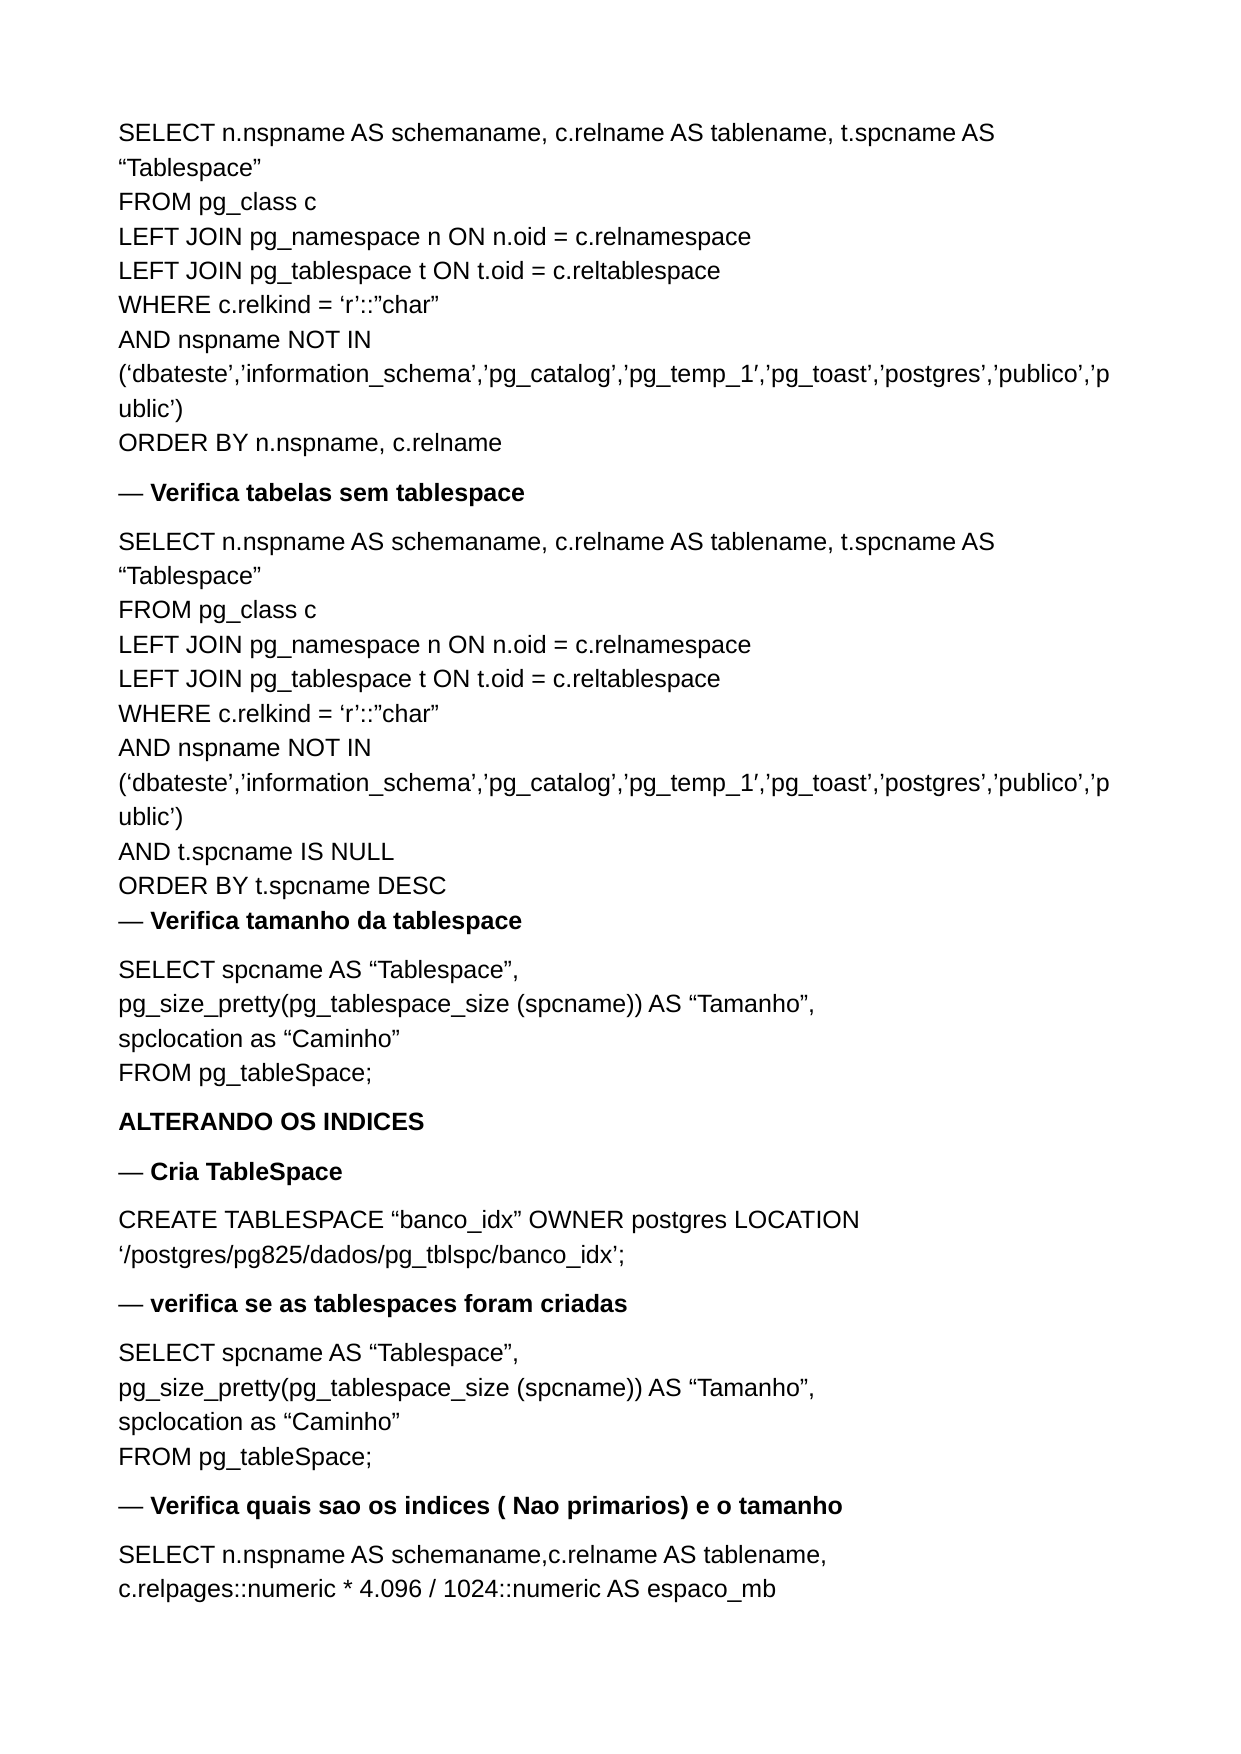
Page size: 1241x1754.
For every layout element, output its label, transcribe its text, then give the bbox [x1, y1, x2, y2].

text SELECT n.nspname AS schemaname, c.relname AS tablename, t.spcname AS “Tablespace” FROM pg_class c LEFT JOIN pg_namespace n ON n.oid = c.relnamespace LEFT JOIN pg_tablespace t ON t.oid = c.reltablespace WHERE c.relkind = ‘r’::”char” AND nspname NOT IN (‘dbateste’,’information_schema’,’pg_catalog’,’pg_temp_1′,’pg_toast’,’postgres’,’publico’,’public’) AND t.spcname IS NULL ORDER BY t.spcname DESC — Verifica tamanho da tablespace [118, 527, 1122, 934]
text SELECT spcname AS “Tablespace”, pg_size_pretty(pg_tablespace_size (spcname)) AS “Tamanho”, spclocation as “Caminho” FROM pg_tableSpace; [118, 955, 1122, 1087]
text CREATE TABLESPACE “banco_idx” OWNER postgres LOCATION ‘/postgres/pg825/dados/pg_tblspc/banco_idx’; [118, 1206, 1122, 1269]
text SELECT n.nspname AS schemaname,c.relname AS tablename, c.relpages::numeric * 4.096 / 1024::numeric AS espaco_mb [118, 1540, 1122, 1603]
text — verifica se as tablespaces foram criadas [118, 1289, 1122, 1318]
text ALTERANDO OS INDICES [118, 1107, 1122, 1136]
text — Verifica tabelas sem tablespace [118, 477, 1122, 506]
text SELECT n.nspname AS schemaname, c.relname AS tablename, t.spcname AS “Tablespace” FROM pg_class c LEFT JOIN pg_namespace n ON n.oid = c.relnamespace LEFT JOIN pg_tablespace t ON t.oid = c.reltablespace WHERE c.relkind = ‘r’::”char” AND nspname NOT IN (‘dbateste’,’information_schema’,’pg_catalog’,’pg_temp_1′,’pg_toast’,’postgres’,’publico’,’public’) ORDER BY n.nspname, c.relname [118, 118, 1122, 457]
text — Verifica quais sao os indices ( Nao primarios) e o tamanho [118, 1491, 1122, 1519]
text SELECT spcname AS “Tablespace”, pg_size_pretty(pg_tablespace_size (spcname)) AS “Tamanho”, spclocation as “Caminho” FROM pg_tableSpace; [118, 1338, 1122, 1470]
text — Cria TableSpace [118, 1156, 1122, 1185]
